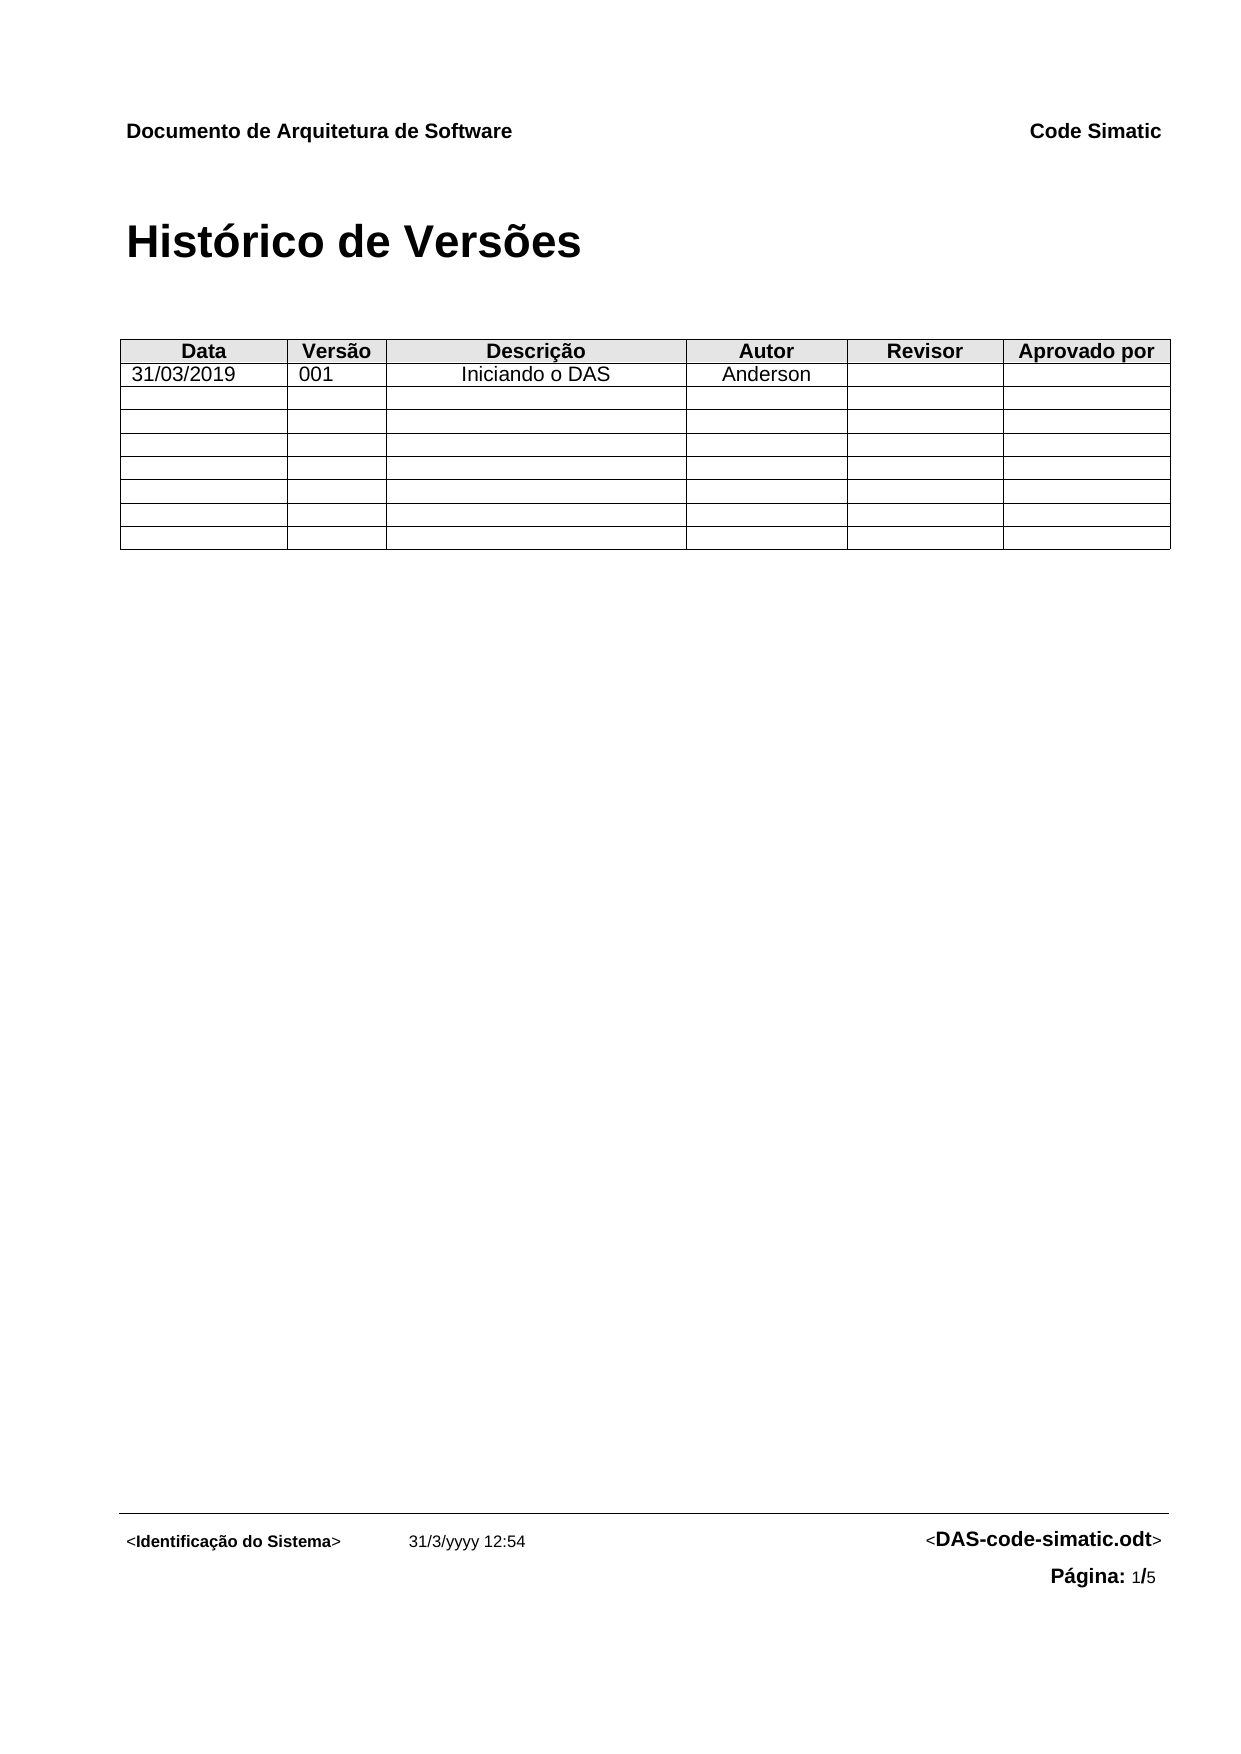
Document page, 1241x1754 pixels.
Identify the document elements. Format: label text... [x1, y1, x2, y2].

table_cell [121, 527, 287, 549]
table_cell [288, 504, 386, 526]
table_cell [848, 387, 1003, 409]
table_cell Iniciando o DAS [387, 364, 686, 386]
table_header Revisor [848, 340, 1003, 362]
table_header Descrição [387, 340, 686, 362]
table_cell [848, 527, 1003, 549]
table_cell [387, 504, 686, 526]
table_cell [1004, 410, 1170, 432]
table_cell [1004, 434, 1170, 456]
table_cell [121, 387, 287, 409]
table_cell [288, 434, 386, 456]
table_cell [1004, 387, 1170, 409]
table_cell [687, 457, 847, 479]
table_cell [387, 410, 686, 432]
table_cell [687, 387, 847, 409]
table_cell [687, 410, 847, 432]
table_cell [1004, 364, 1170, 386]
table_cell [848, 434, 1003, 456]
table_cell [121, 504, 287, 526]
table_cell [121, 480, 287, 502]
table_cell [121, 457, 287, 479]
table_cell [687, 527, 847, 549]
table_cell [121, 434, 287, 456]
table_cell 31/03/2019 [121, 364, 287, 386]
table_cell [288, 457, 386, 479]
table_cell [387, 457, 686, 479]
table_cell [848, 364, 1003, 386]
table_cell [121, 410, 287, 432]
table_header Data [121, 340, 287, 362]
table_cell [687, 480, 847, 502]
table_cell [288, 480, 386, 502]
table_cell [848, 410, 1003, 432]
table_cell [1004, 527, 1170, 549]
table_cell [1004, 504, 1170, 526]
table_header Aprovado por [1004, 340, 1170, 362]
table_header Autor [687, 340, 847, 362]
table_cell [387, 527, 686, 549]
table_cell [848, 480, 1003, 502]
table_cell [288, 410, 386, 432]
table_cell [288, 387, 386, 409]
table_cell [848, 457, 1003, 479]
table_cell 001 [288, 364, 386, 386]
table_cell [687, 504, 847, 526]
table_cell [288, 527, 386, 549]
table_cell [387, 480, 686, 502]
table_cell [1004, 457, 1170, 479]
table_header Histórico de Versões [119, 191, 1169, 293]
table_cell [387, 434, 686, 456]
table_cell [387, 387, 686, 409]
table_cell [848, 504, 1003, 526]
table_cell [687, 434, 847, 456]
table_header Versão [288, 340, 386, 362]
table_cell Anderson [687, 364, 847, 386]
table_cell [1004, 480, 1170, 502]
